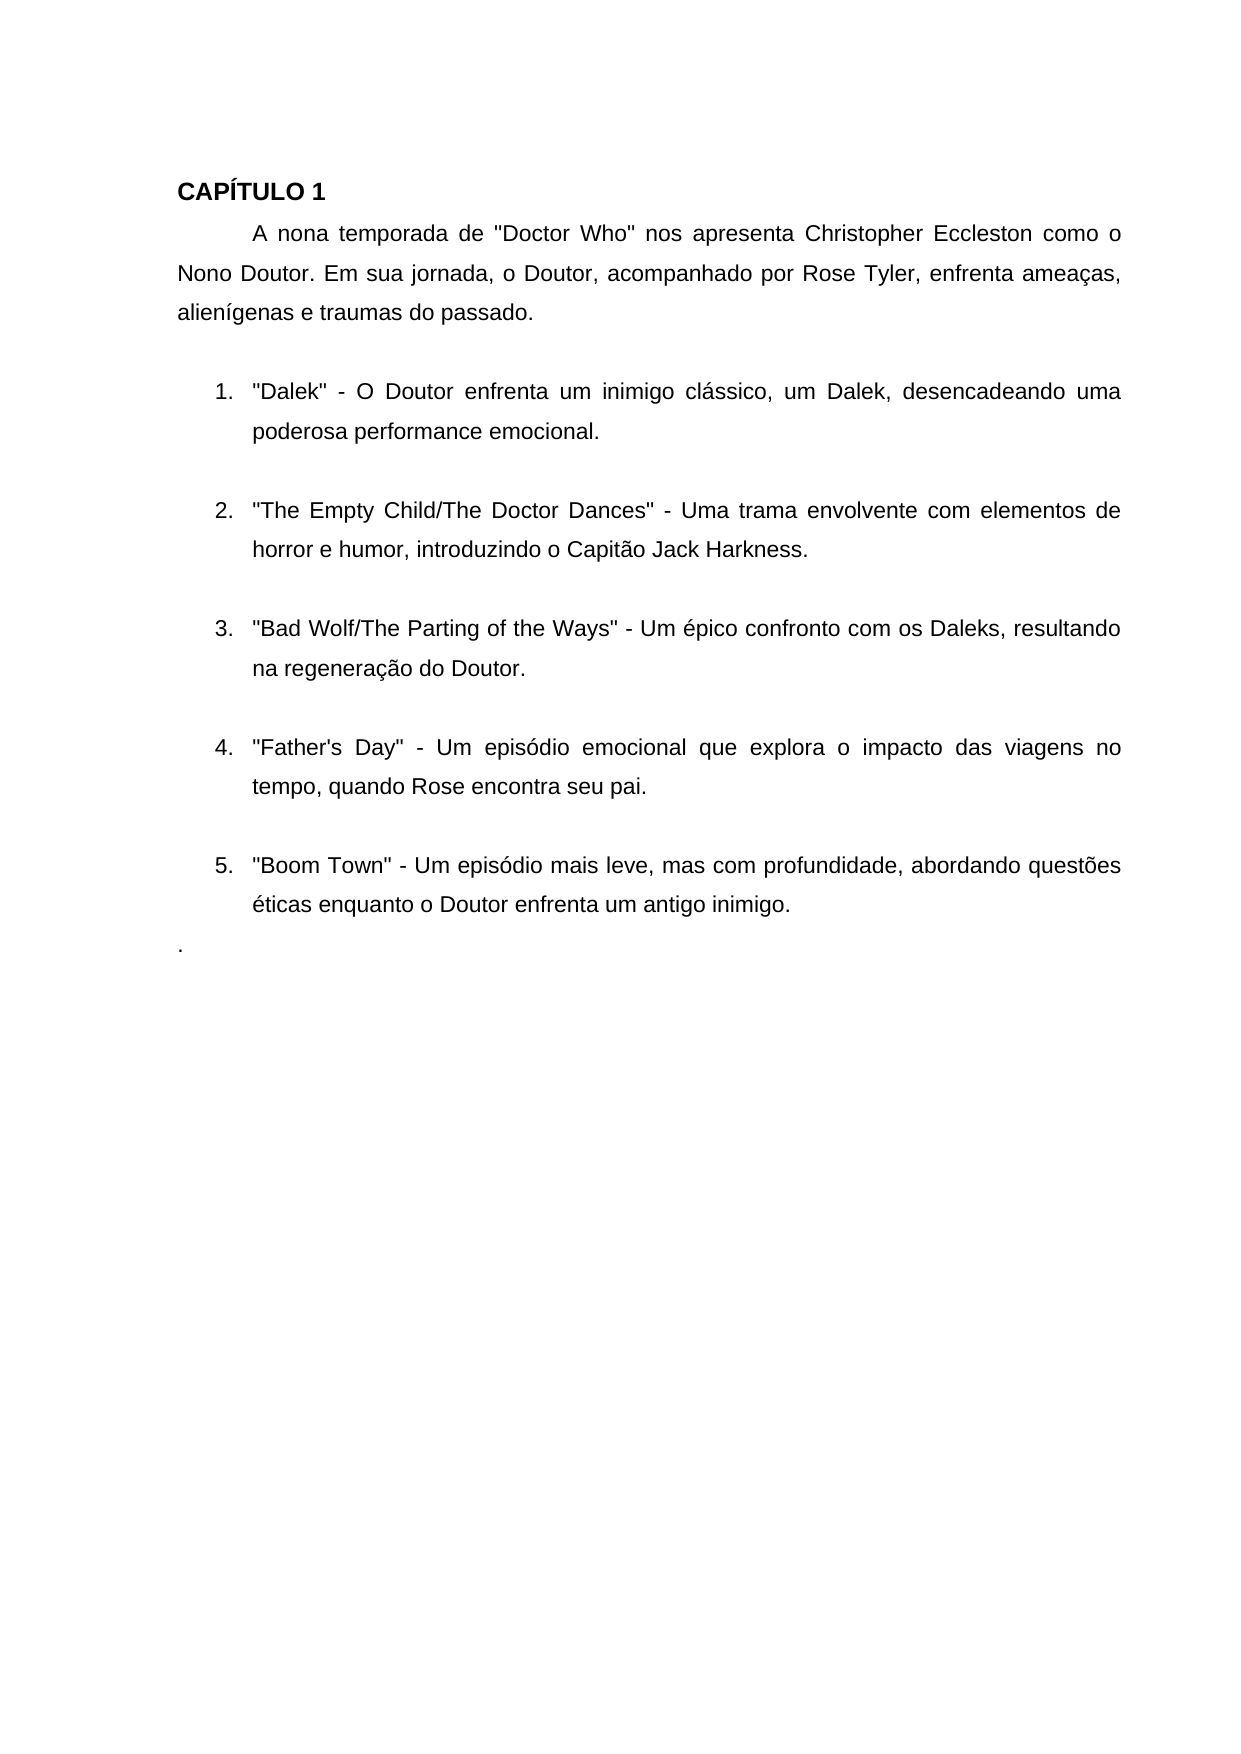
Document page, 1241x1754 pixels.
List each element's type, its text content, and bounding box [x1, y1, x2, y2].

list "Father's Day" - Um episódio emocional que explora o impacto das viagens no tempo, quando Rose encontra seu pai. [214, 733, 1122, 799]
list "Bad Wolf/The Parting of the Ways" - Um épico confronto com os Daleks, resultando na regeneração do Doutor. [214, 615, 1122, 681]
list "The Empty Child/The Doctor Dances" - Uma trama envolvente com elementos de horror e humor, introduzindo o Capitão Jack Harkness. [214, 497, 1122, 562]
list "Boom Town" - Um episódio mais leve, mas com profundidade, abordando questões éticas enquanto o Doutor enfrenta um antigo inimigo. [214, 852, 1122, 918]
text A nona temporada de "Doctor Who" nos apresenta Christopher Eccleston como o Nono Doutor. Em sua jornada, o Doutor, acompanhado por Rose Tyler, enfrenta ameaças, alienígenas e traumas do passado. [177, 220, 1122, 326]
text . [177, 931, 1122, 957]
list "Dalek" - O Doutor enfrenta um inimigo clássico, um Dalek, desencadeando uma poderosa performance emocional. [214, 378, 1122, 444]
subtitle CAPÍTULO 1 [177, 177, 1122, 206]
